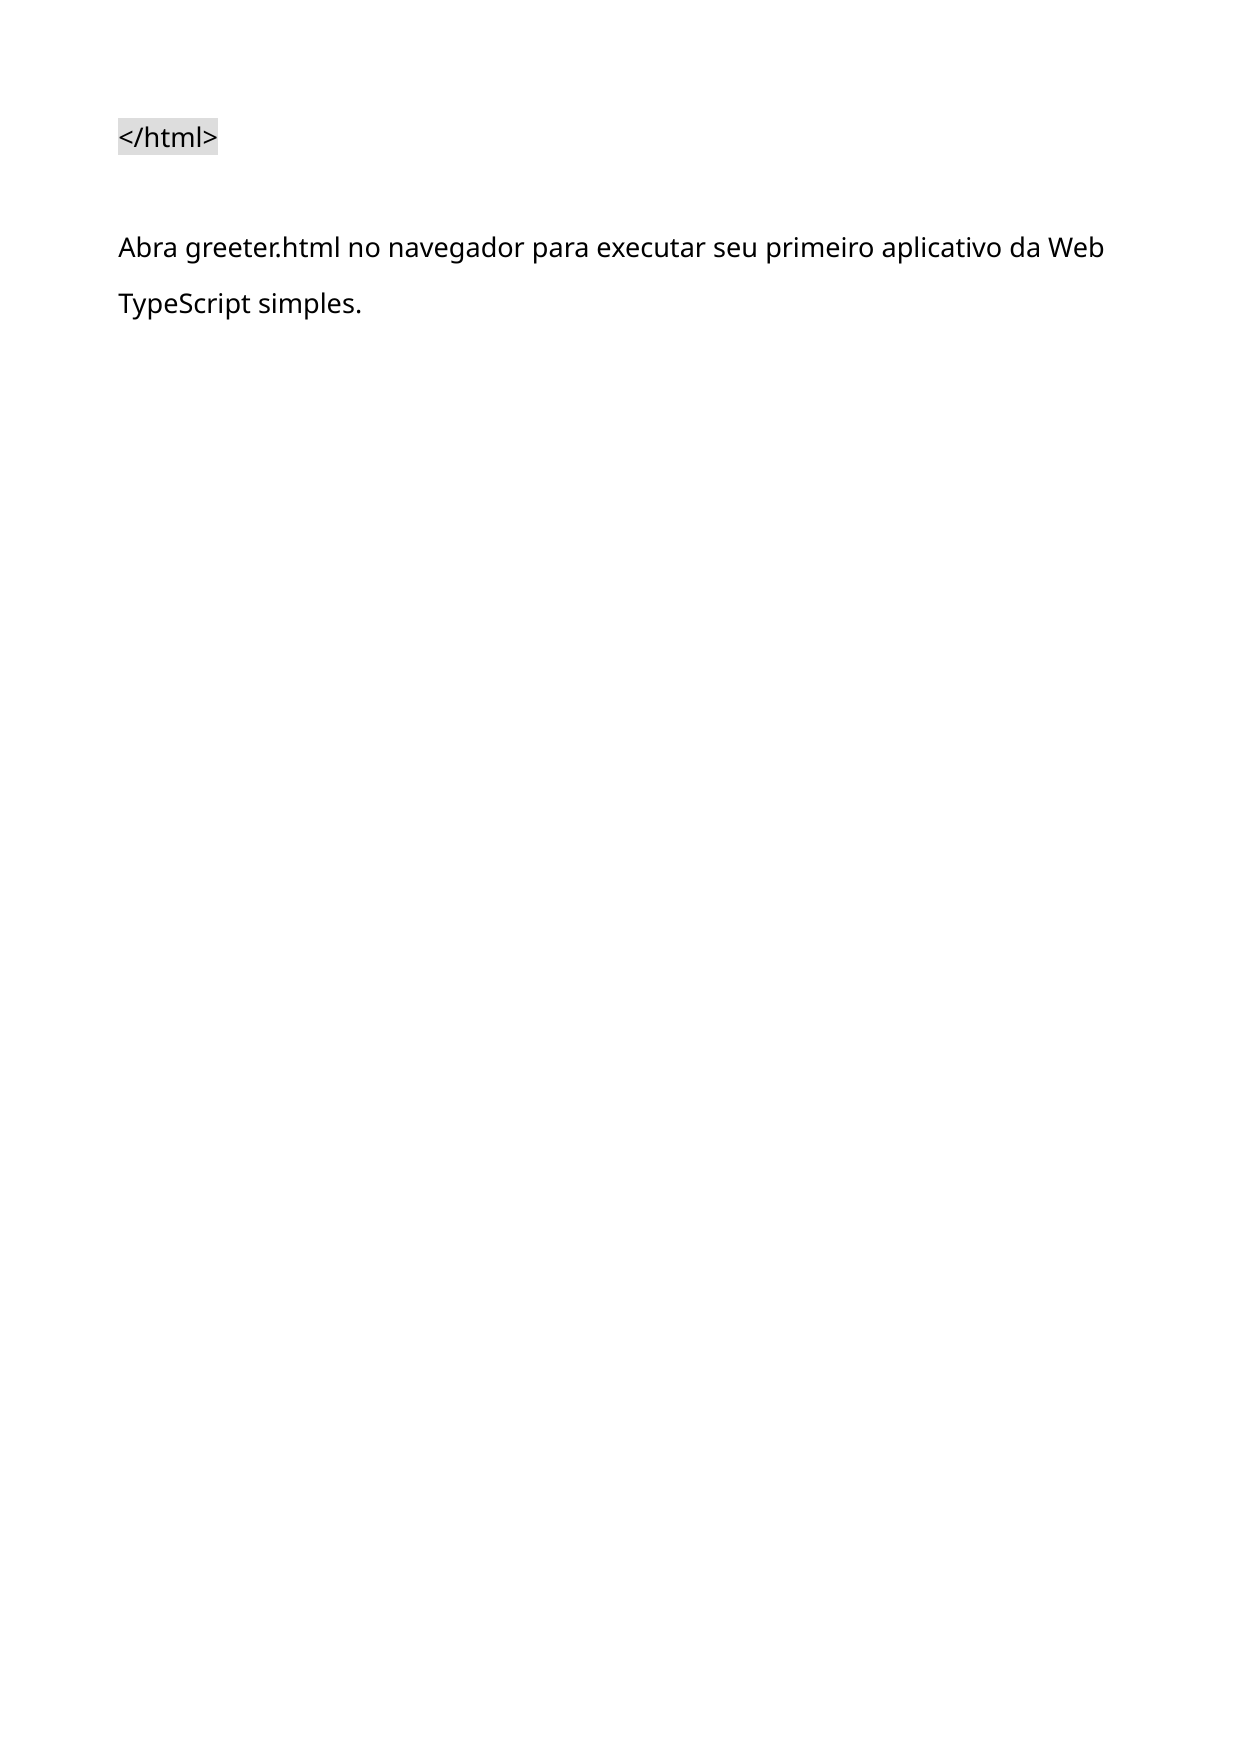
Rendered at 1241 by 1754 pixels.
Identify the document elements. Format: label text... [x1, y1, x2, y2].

text Abra greeter.html no navegador para executar seu primeiro aplicativo da Web TypeScript simples. [118, 229, 1122, 321]
text </html> [118, 118, 1122, 155]
